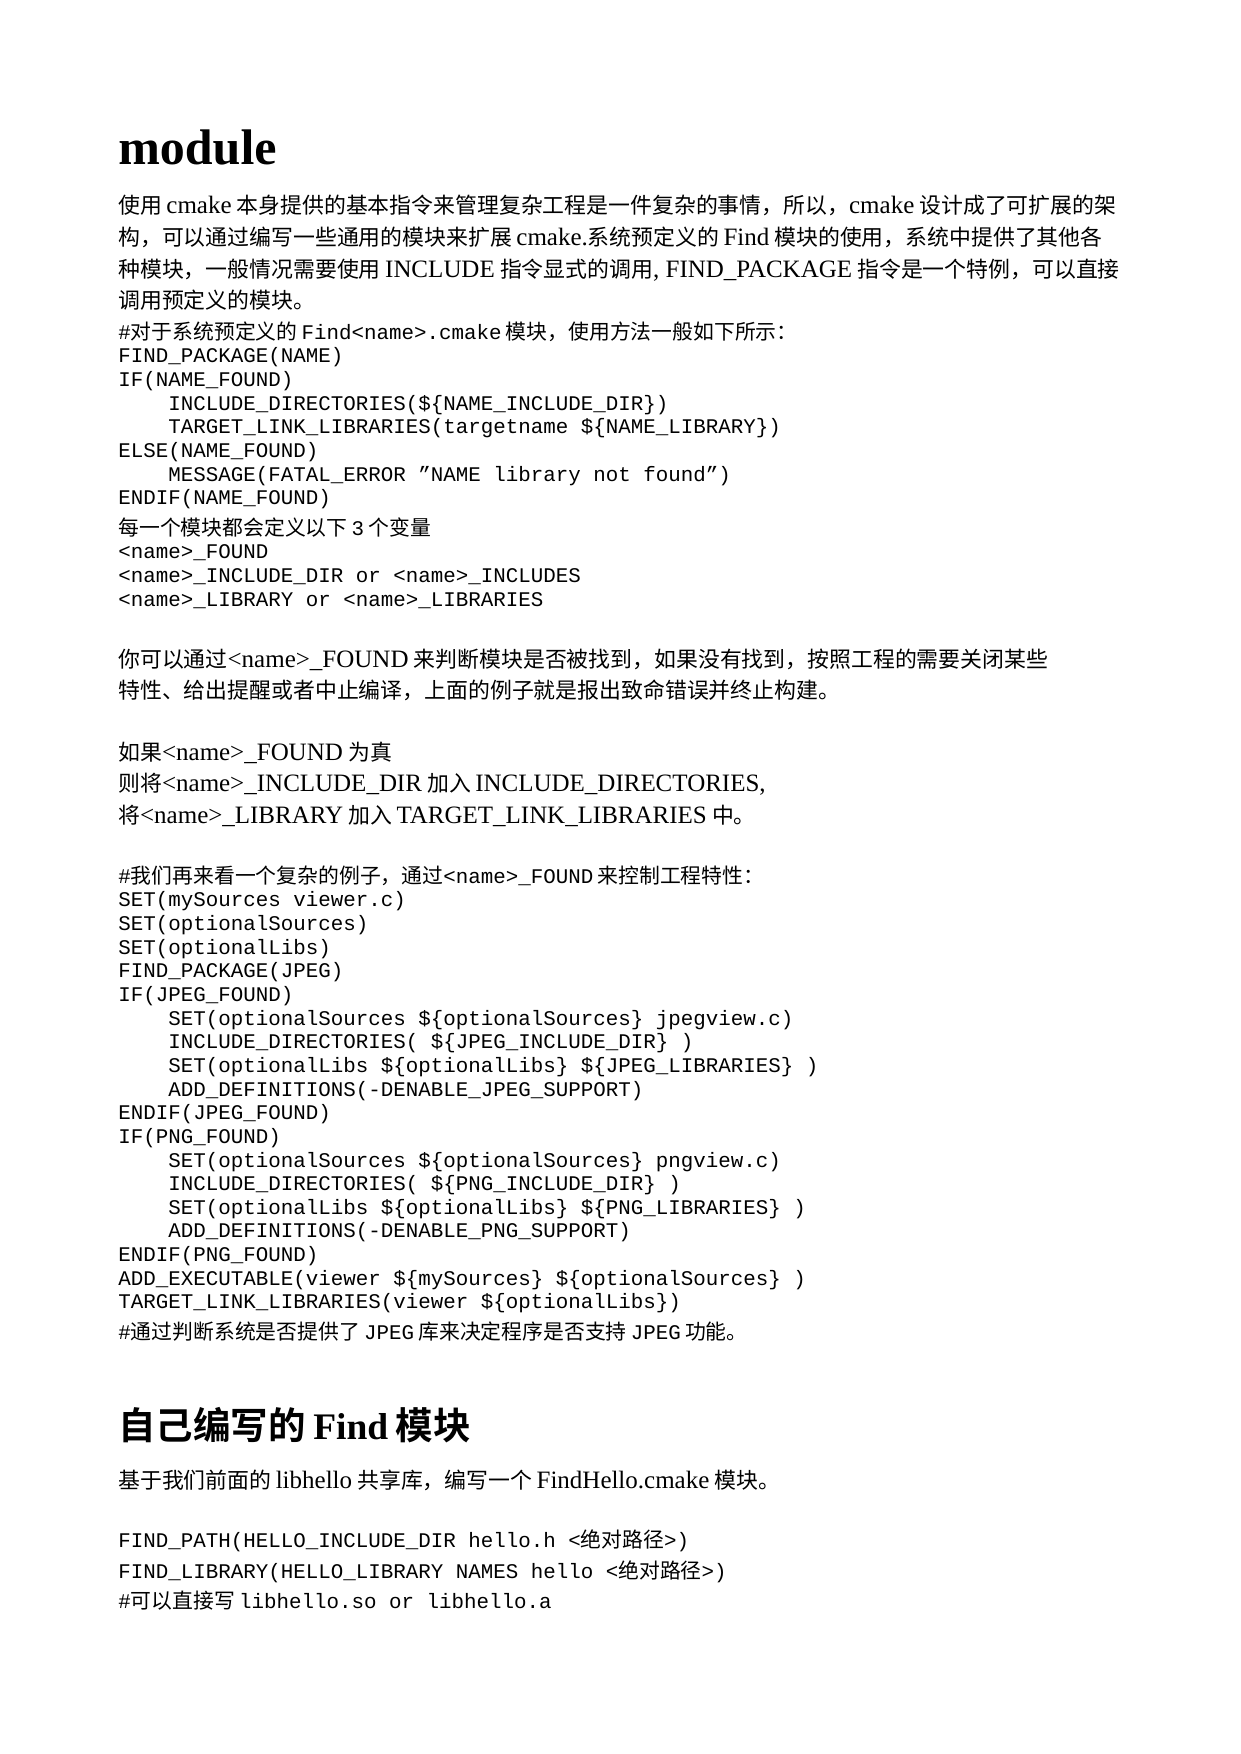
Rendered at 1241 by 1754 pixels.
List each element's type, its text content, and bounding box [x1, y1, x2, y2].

text ADD_DEFINITIONS(-DENABLE_JPEG_SUPPORT) [118, 1079, 1122, 1102]
text TARGET_LINK_LIBRARIES(viewer ${optionalLibs}) [118, 1291, 1122, 1315]
text INCLUDE_DIRECTORIES( ${PNG_INCLUDE_DIR} ) [118, 1173, 1122, 1197]
text ENDIF(NAME_FOUND) 每一个模块都会定义以下3个变量 <name>_FOUND <name>_INCLUDE_DIR or <name>_INCLUDES <name>_LIBRARY or <name>_LIBRARIES [118, 487, 1122, 612]
text FIND_PACKAGE(NAME) [118, 345, 1122, 369]
text IF(NAME_FOUND) [118, 369, 1122, 393]
text SET(optionalSources ${optionalSources} pngview.c) [118, 1149, 1122, 1173]
text IF(JPEG_FOUND) [118, 984, 1122, 1008]
text FIND_PATH(HELLO_INCLUDE_DIR hello.h <绝对路径>) [118, 1524, 1122, 1554]
text ENDIF(PNG_FOUND) [118, 1244, 1122, 1268]
subtitle module [118, 118, 1122, 176]
text INCLUDE_DIRECTORIES( ${JPEG_INCLUDE_DIR} ) [118, 1031, 1122, 1055]
text ENDIF(JPEG_FOUND) [118, 1102, 1122, 1126]
text #我们再来看一个复杂的例子，通过<name>_FOUND来控制工程特性： [118, 859, 1122, 889]
text ADD_EXECUTABLE(viewer ${mySources} ${optionalSources} ) [118, 1268, 1122, 1291]
text SET(optionalSources ${optionalSources} jpegview.c) [118, 1008, 1122, 1031]
text SET(mySources viewer.c) [118, 889, 1122, 913]
text 如果<name>_FOUND为真 则将<name>_INCLUDE_DIR加入INCLUDE_DIRECTORIES, 将<name>_LIBRARY加入TARGET_LINK_LIBRARIES中。 [118, 734, 1063, 829]
text FIND_LIBRARY(HELLO_LIBRARY NAMES hello <绝对路径>) [118, 1554, 1122, 1584]
subtitle 自己编写的Find模块 [118, 1396, 1122, 1450]
text TARGET_LINK_LIBRARIES(targetname ${NAME_LIBRARY}) [118, 416, 1122, 440]
text FIND_PACKAGE(JPEG) [118, 960, 1122, 984]
text SET(optionalLibs ${optionalLibs} ${JPEG_LIBRARIES} ) [118, 1055, 1122, 1079]
text SET(optionalLibs ${optionalLibs} ${PNG_LIBRARIES} ) [118, 1197, 1122, 1221]
text ADD_DEFINITIONS(-DENABLE_PNG_SUPPORT) [118, 1221, 1122, 1244]
text #通过判断系统是否提供了JPEG库来决定程序是否支持JPEG功能。 [118, 1315, 1122, 1346]
text #可以直接写libhello.so or libhello.a [118, 1584, 1122, 1615]
text IF(PNG_FOUND) [118, 1126, 1122, 1149]
text 基于我们前面的libhello共享库，编写一个FindHello.cmake模块。 [118, 1463, 1063, 1494]
text 你可以通过<name>_FOUND来判断模块是否被找到，如果没有找到，按照工程的需要关闭某些特性、给出提醒或者中止编译，上面的例子就是报出致命错误并终止构建。 [118, 642, 1063, 705]
text #对于系统预定义的Find<name>.cmake模块，使用方法一般如下所示： [118, 315, 1122, 345]
text 使用cmake本身提供的基本指令来管理复杂工程是一件复杂的事情，所以，cmake设计成了可扩展的架构，可以通过编写一些通用的模块来扩展cmake.系统预定义的Find模块的使用，系统中提供了其他各种模块，一般情况需要使用INCLUDE指令显式的调用, FIND_PACKAGE指令是一个特例，可以直接调用预定义的模块。 [118, 188, 1122, 315]
text SET(optionalLibs) [118, 937, 1122, 960]
text SET(optionalSources) [118, 913, 1122, 937]
text INCLUDE_DIRECTORIES(${NAME_INCLUDE_DIR}) [118, 393, 1122, 416]
text ELSE(NAME_FOUND) [118, 440, 1122, 464]
text MESSAGE(FATAL_ERROR ”NAME library not found”) [118, 464, 1122, 487]
